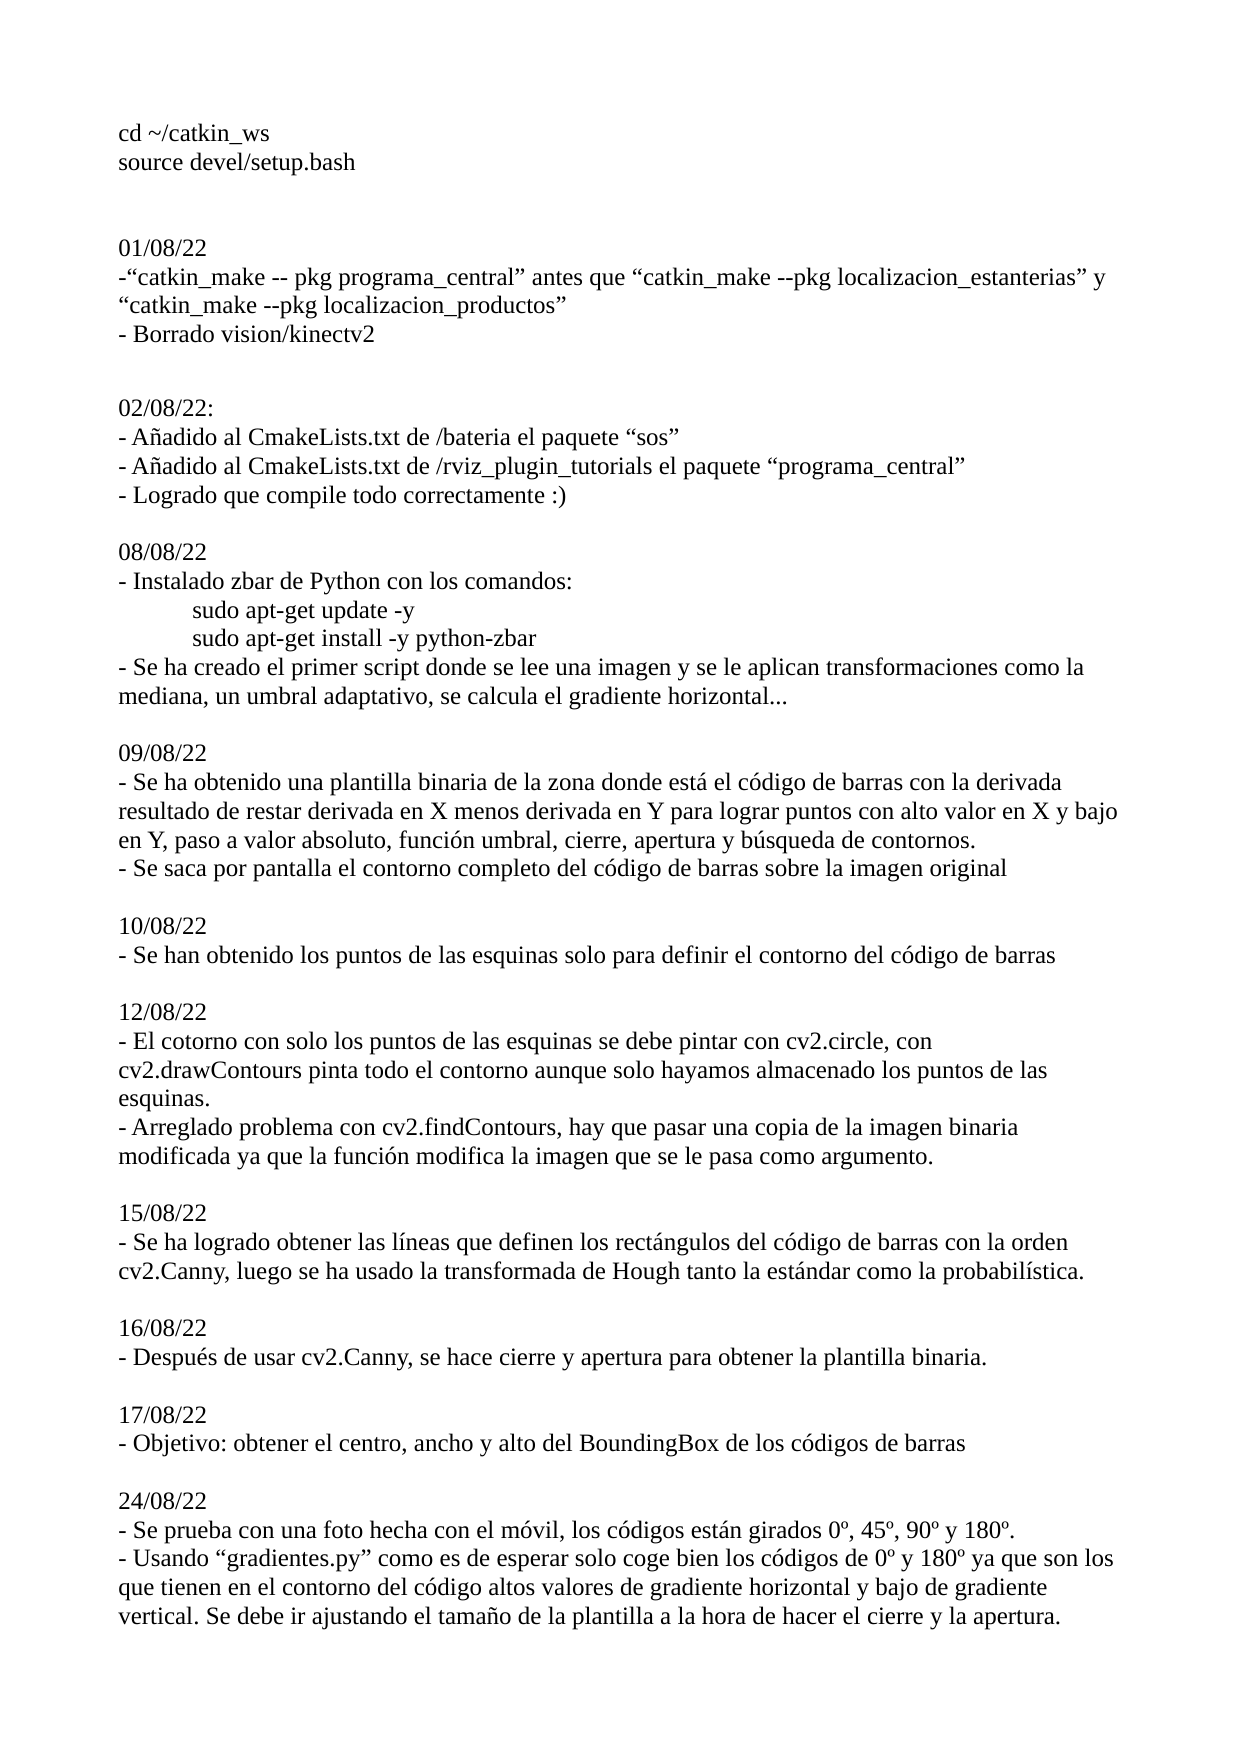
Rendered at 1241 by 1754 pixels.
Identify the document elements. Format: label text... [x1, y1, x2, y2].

text - Se ha creado el primer script donde se lee una imagen y se le aplican transformaciones como la mediana, un umbral adaptativo, se calcula el gradiente horizontal... [118, 652, 1122, 710]
text 02/08/22: [118, 393, 1122, 422]
text - Usando “gradientes.py” como es de esperar solo coge bien los códigos de 0º y 180º ya que son los que tienen en el contorno del código altos valores de gradiente horizontal y bajo de gradiente vertical. Se debe ir ajustando el tamaño de la plantilla a la hora de hacer el cierre y la apertura. [118, 1543, 1122, 1630]
list - Borrado vision/kinectv2 [118, 319, 1122, 348]
text - Arreglado problema con cv2.findContours, hay que pasar una copia de la imagen binaria modificada ya que la función modifica la imagen que se le pasa como argumento. [118, 1112, 1122, 1170]
text - Logrado que compile todo correctamente :) [118, 480, 1122, 508]
list -“catkin_make -- pkg programa_central” antes que “catkin_make --pkg localizacion_estanterias” y “catkin_make --pkg localizacion_productos” [118, 262, 1122, 319]
text 15/08/22 [118, 1198, 1122, 1227]
text - Instalado zbar de Python con los comandos: [118, 566, 1122, 595]
text 01/08/22 [118, 233, 1122, 262]
text 16/08/22 [118, 1313, 1122, 1342]
text - Después de usar cv2.Canny, se hace cierre y apertura para obtener la plantilla binaria. [118, 1342, 1122, 1371]
text - Añadido al CmakeLists.txt de /rviz_plugin_tutorials el paquete “programa_central” [118, 451, 1122, 480]
text - Se prueba con una foto hecha con el móvil, los códigos están girados 0º, 45º, 90º y 180º. [118, 1515, 1122, 1543]
text - Añadido al CmakeLists.txt de /bateria el paquete “sos” [118, 422, 1122, 451]
text sudo apt-get update -y [118, 595, 1122, 623]
text 12/08/22 [118, 997, 1122, 1026]
text 17/08/22 [118, 1400, 1122, 1428]
text - Se saca por pantalla el contorno completo del código de barras sobre la imagen original [118, 853, 1122, 882]
text 10/08/22 [118, 911, 1122, 940]
text - Objetivo: obtener el centro, ancho y alto del BoundingBox de los códigos de barras [118, 1428, 1122, 1457]
text 24/08/22 [118, 1486, 1122, 1515]
text - Se ha obtenido una plantilla binaria de la zona donde está el código de barras con la derivada resultado de restar derivada en X menos derivada en Y para lograr puntos con alto valor en X y bajo en Y, paso a valor absoluto, función umbral, cierre, apertura y búsqueda de contornos. [118, 767, 1122, 853]
text - El cotorno con solo los puntos de las esquinas se debe pintar con cv2.circle, con cv2.drawContours pinta todo el contorno aunque solo hayamos almacenado los puntos de las esquinas. [118, 1026, 1122, 1112]
text - Se ha logrado obtener las líneas que definen los rectángulos del código de barras con la orden cv2.Canny, luego se ha usado la transformada de Hough tanto la estándar como la probabilística. [118, 1227, 1122, 1285]
text 08/08/22 [118, 537, 1122, 566]
text - Se han obtenido los puntos de las esquinas solo para definir el contorno del código de barras [118, 940, 1122, 968]
text sudo apt-get install -y python-zbar [118, 623, 1122, 652]
text 09/08/22 [118, 738, 1122, 767]
text cd ~/catkin_ws [118, 118, 1122, 147]
text source devel/setup.bash [118, 147, 1122, 176]
